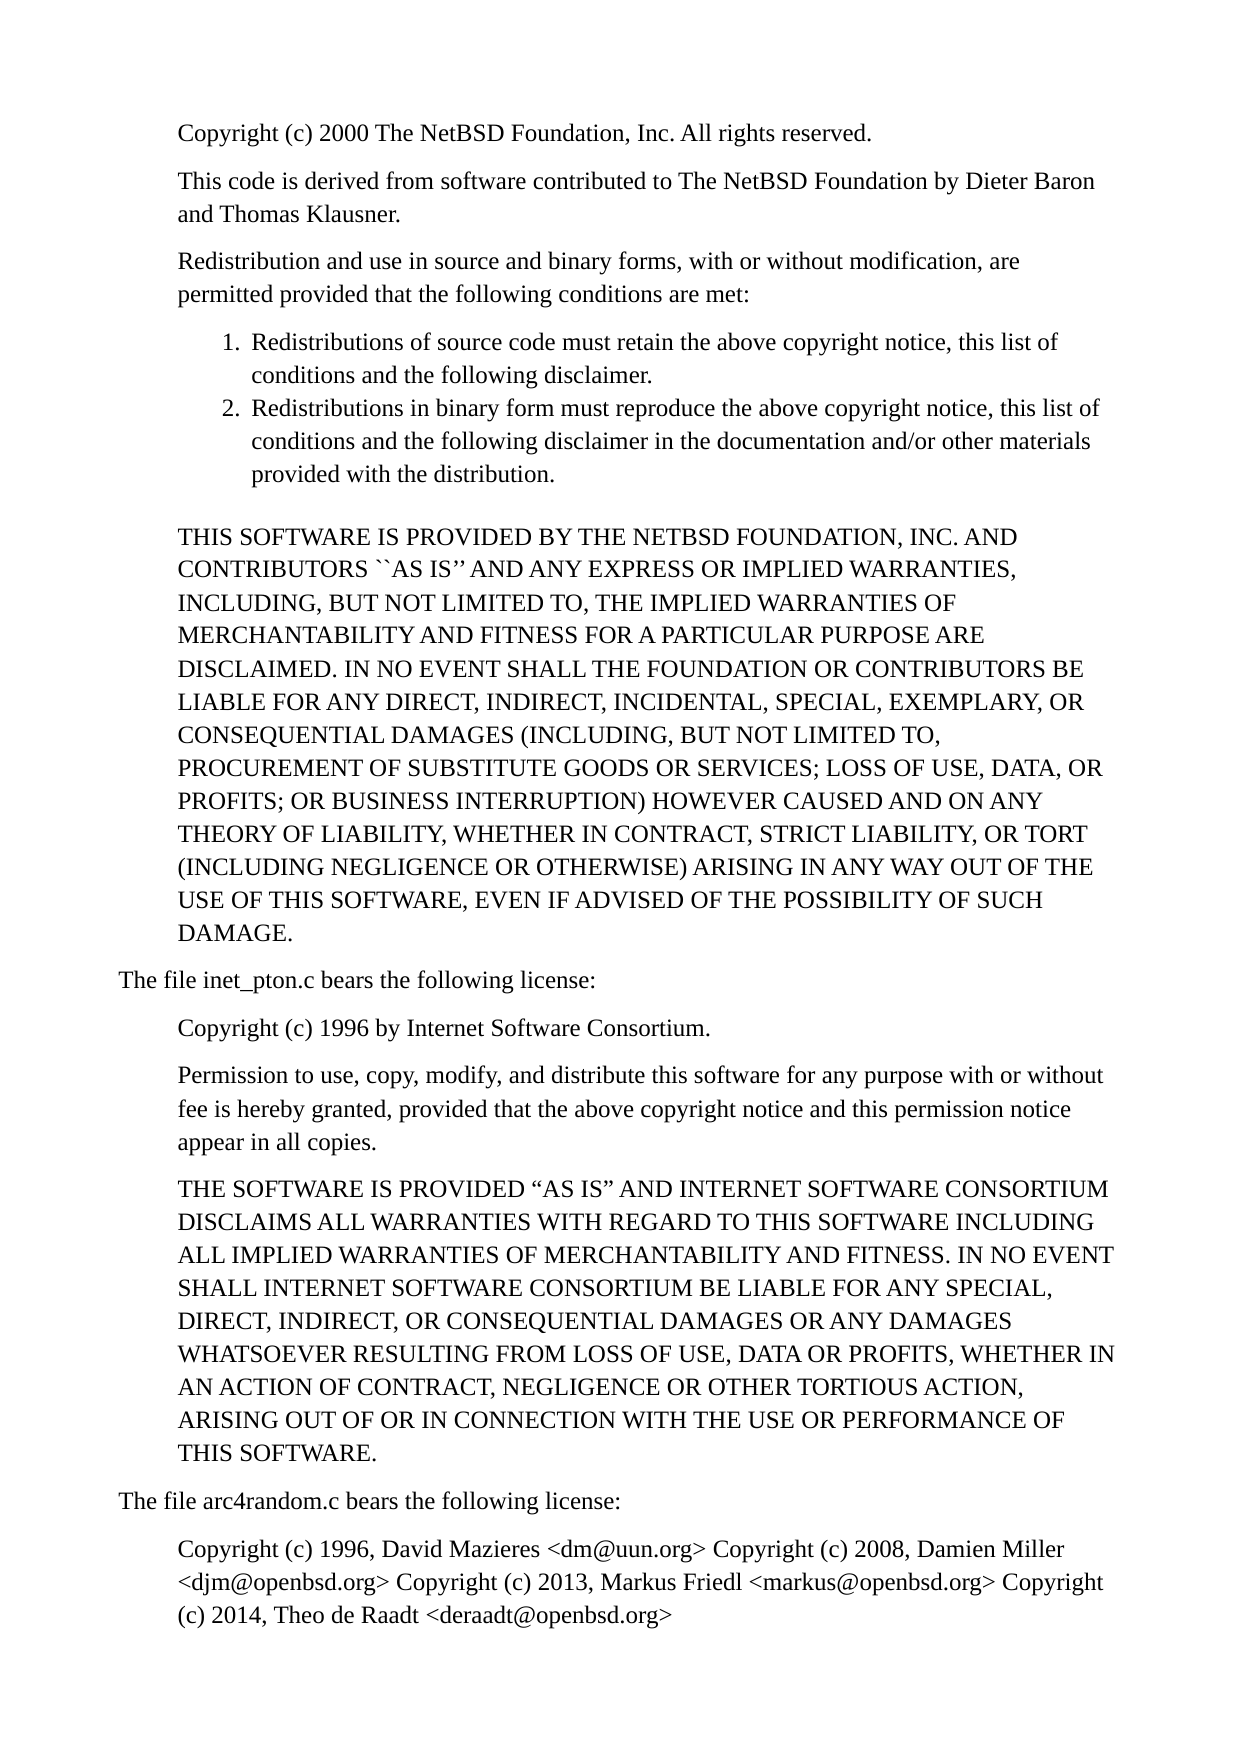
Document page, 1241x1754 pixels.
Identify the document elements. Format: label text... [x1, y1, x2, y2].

subtitle The file inet_pton.c bears the following license: [118, 965, 1122, 994]
list This code is derived from software contributed to The NetBSD Foundation by Dieter Baron and Thomas Klausner. [177, 166, 1122, 227]
subtitle The file arc4random.c bears the following license: [118, 1486, 1122, 1515]
list Copyright (c) 2000 The NetBSD Foundation, Inc. All rights reserved. [177, 118, 1122, 147]
list Permission to use, copy, modify, and distribute this software for any purpose with or without fee is hereby granted, provided that the above copyright notice and this permission notice appear in all copies. [177, 1061, 1122, 1155]
list Copyright (c) 1996 by Internet Software Consortium. [177, 1013, 1122, 1042]
list Redistributions in binary form must reproduce the above copyright notice, this list of conditions and the following disclaimer in the documentation and/or other materials provided with the distribution. [222, 393, 1122, 488]
list THE SOFTWARE IS PROVIDED “AS IS” AND INTERNET SOFTWARE CONSORTIUM DISCLAIMS ALL WARRANTIES WITH REGARD TO THIS SOFTWARE INCLUDING ALL IMPLIED WARRANTIES OF MERCHANTABILITY AND FITNESS. IN NO EVENT SHALL INTERNET SOFTWARE CONSORTIUM BE LIABLE FOR ANY SPECIAL, DIRECT, INDIRECT, OR CONSEQUENTIAL DAMAGES OR ANY DAMAGES WHATSOEVER RESULTING FROM LOSS OF USE, DATA OR PROFITS, WHETHER IN AN ACTION OF CONTRACT, NEGLIGENCE OR OTHER TORTIOUS ACTION, ARISING OUT OF OR IN CONNECTION WITH THE USE OR PERFORMANCE OF THIS SOFTWARE. [177, 1174, 1122, 1467]
list Redistribution and use in source and binary forms, with or without modification, are permitted provided that the following conditions are met: [177, 246, 1122, 308]
list THIS SOFTWARE IS PROVIDED BY THE NETBSD FOUNDATION, INC. AND CONTRIBUTORS ``AS IS’’ AND ANY EXPRESS OR IMPLIED WARRANTIES, INCLUDING, BUT NOT LIMITED TO, THE IMPLIED WARRANTIES OF MERCHANTABILITY AND FITNESS FOR A PARTICULAR PURPOSE ARE DISCLAIMED. IN NO EVENT SHALL THE FOUNDATION OR CONTRIBUTORS BE LIABLE FOR ANY DIRECT, INDIRECT, INCIDENTAL, SPECIAL, EXEMPLARY, OR CONSEQUENTIAL DAMAGES (INCLUDING, BUT NOT LIMITED TO, PROCUREMENT OF SUBSTITUTE GOODS OR SERVICES; LOSS OF USE, DATA, OR PROFITS; OR BUSINESS INTERRUPTION) HOWEVER CAUSED AND ON ANY THEORY OF LIABILITY, WHETHER IN CONTRACT, STRICT LIABILITY, OR TORT (INCLUDING NEGLIGENCE OR OTHERWISE) ARISING IN ANY WAY OUT OF THE USE OF THIS SOFTWARE, EVEN IF ADVISED OF THE POSSIBILITY OF SUCH DAMAGE. [177, 522, 1122, 947]
list Redistributions of source code must retain the above copyright notice, this list of conditions and the following disclaimer. [222, 327, 1122, 389]
list Copyright (c) 1996, David Mazieres <dm@uun.org> Copyright (c) 2008, Damien Miller <djm@openbsd.org> Copyright (c) 2013, Markus Friedl <markus@openbsd.org> Copyright (c) 2014, Theo de Raadt <deraadt@openbsd.org> [177, 1534, 1122, 1628]
